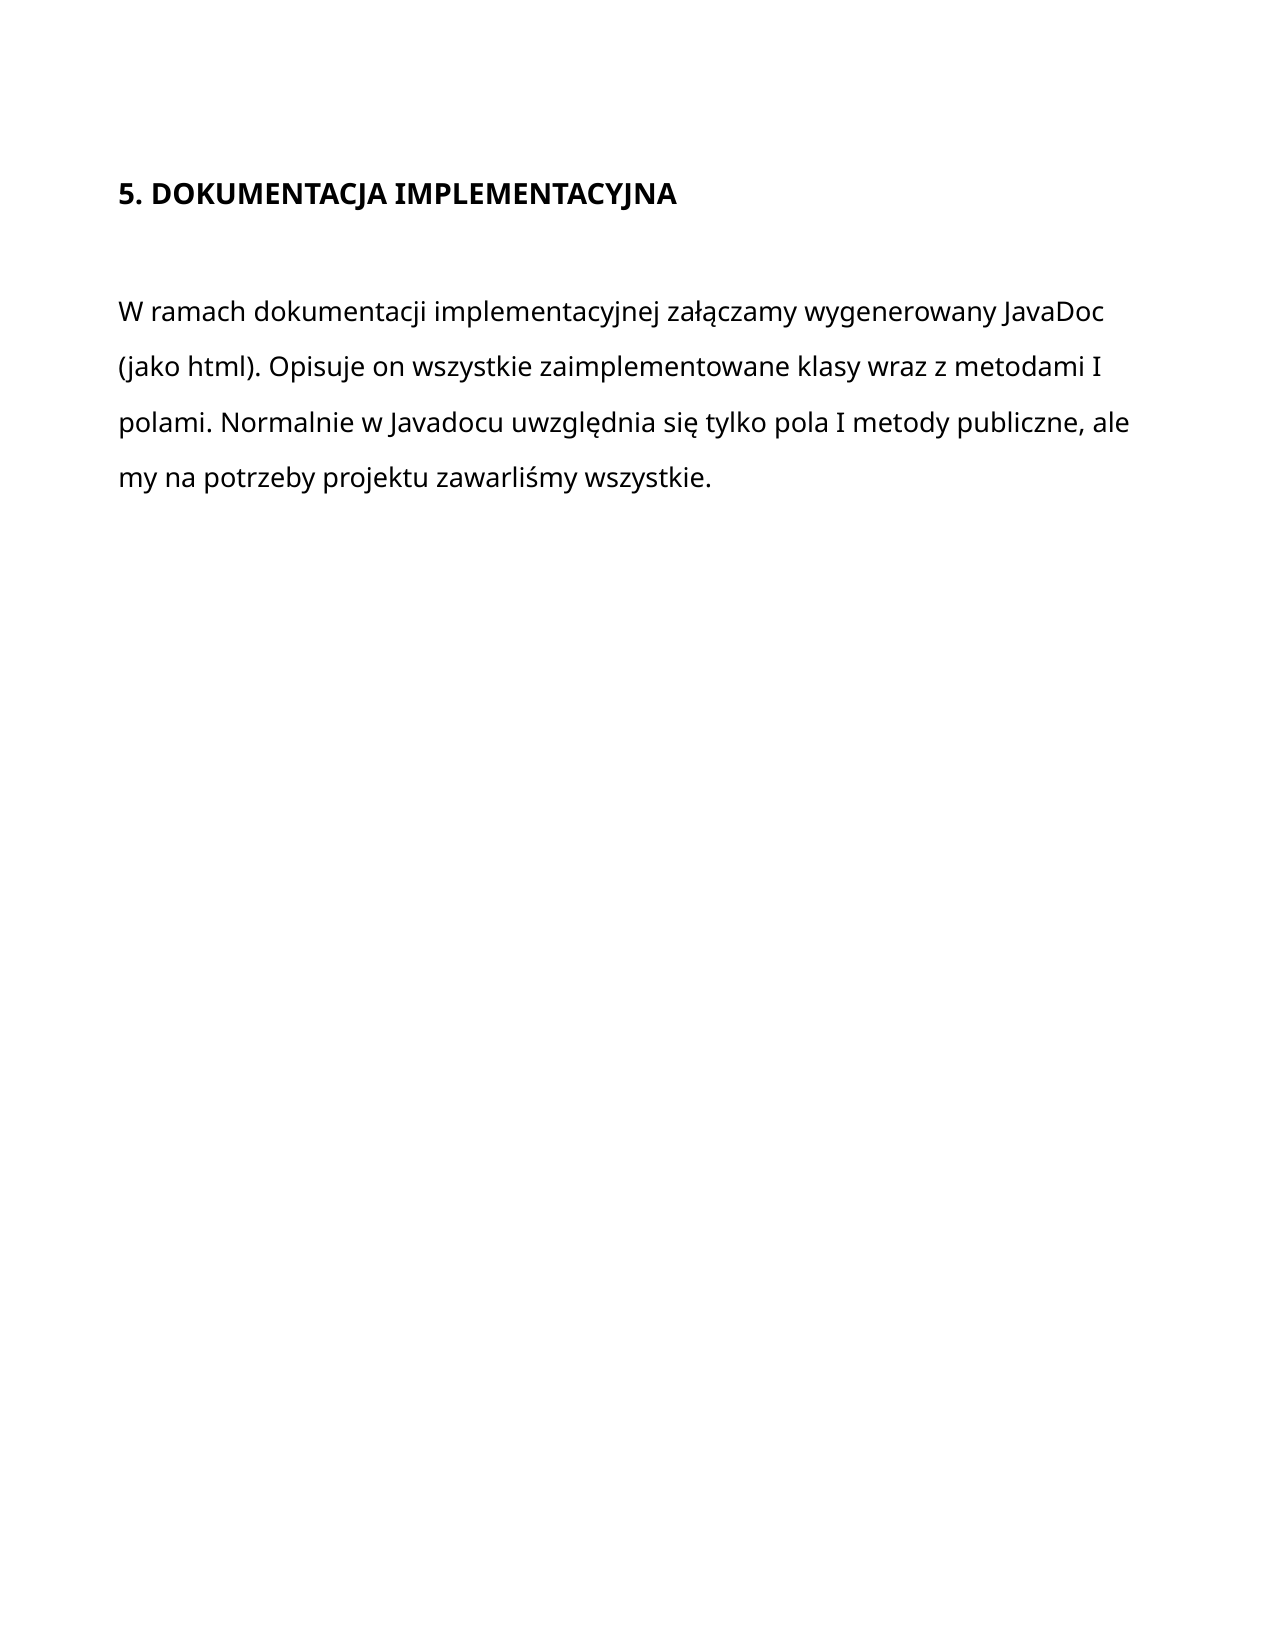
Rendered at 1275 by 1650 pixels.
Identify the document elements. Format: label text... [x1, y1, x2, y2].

text 5. DOKUMENTACJA IMPLEMENTACYJNA [118, 173, 1157, 213]
text W ramach dokumentacji implementacyjnej załączamy wygenerowany JavaDoc (jako html). Opisuje on wszystkie zaimplementowane klasy wraz z metodami I polami. Normalnie w Javadocu uwzględnia się tylko pola I metody publiczne, ale my na potrzeby projektu zawarliśmy wszystkie. [118, 292, 1157, 495]
